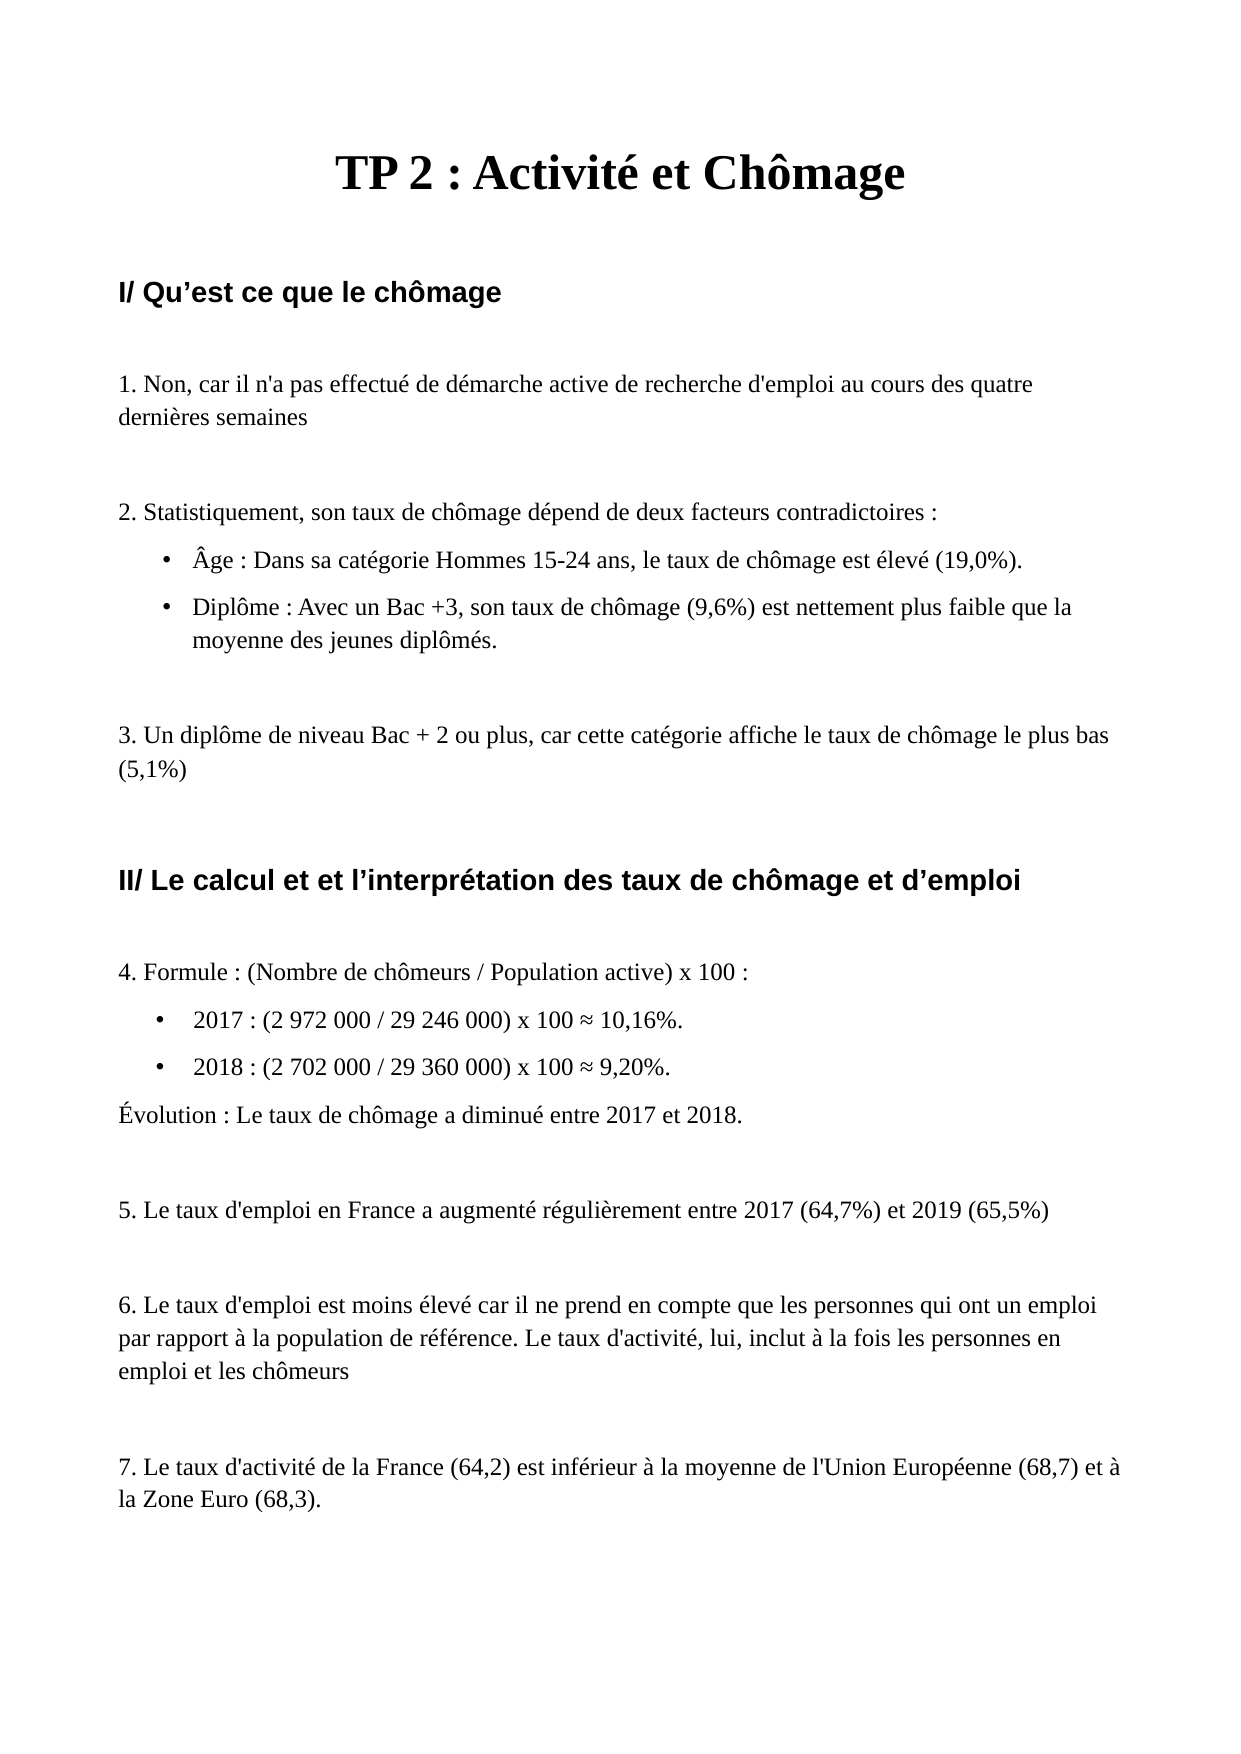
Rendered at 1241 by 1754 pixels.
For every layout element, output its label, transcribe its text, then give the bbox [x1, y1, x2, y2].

text 4. Formule : (Nombre de chômeurs / Population active) x 100 : [118, 957, 1122, 986]
text 7. Le taux d'activité de la France (64,2) est inférieur à la moyenne de l'Union Européenne (68,7) et à la Zone Euro (68,3). [118, 1452, 1122, 1513]
list Âge : Dans sa catégorie Hommes 15-24 ans, le taux de chômage est élevé (19,0%). [162, 545, 1122, 573]
text 6. Le taux d'emploi est moins élevé car il ne prend en compte que les personnes qui ont un emploi par rapport à la population de référence. Le taux d'activité, lui, inclut à la fois les personnes en emploi et les chômeurs [118, 1290, 1122, 1385]
text 2. Statistiquement, son taux de chômage dépend de deux facteurs contradictoires : [118, 497, 1122, 526]
subtitle II/ Le calcul et et l’interprétation des taux de chômage et d’emploi [118, 863, 1122, 897]
list Diplôme : Avec un Bac +3, son taux de chômage (9,6%) est nettement plus faible que la moyenne des jeunes diplômés. [162, 592, 1122, 654]
text 1. Non, car il n'a pas effectué de démarche active de recherche d'emploi au cours des quatre dernières semaines [118, 369, 1122, 431]
text Évolution : Le taux de chômage a diminué entre 2017 et 2018. [118, 1100, 1122, 1129]
list 2017 : (2 972 000 / 29 246 000) x 100 ≈ 10,16%. [156, 1005, 1122, 1033]
text 3. Un diplôme de niveau Bac + 2 ou plus, car cette catégorie affiche le taux de chômage le plus bas (5,1%) [118, 721, 1122, 782]
subtitle I/ Qu’est ce que le chômage [118, 275, 1122, 309]
list 2018 : (2 702 000 / 29 360 000) x 100 ≈ 9,20%. [156, 1052, 1122, 1081]
text 5. Le taux d'emploi en France a augmenté régulièrement entre 2017 (64,7%) et 2019 (65,5%) [118, 1195, 1122, 1224]
subtitle TP 2 : Activité et Chômage [118, 143, 1122, 201]
